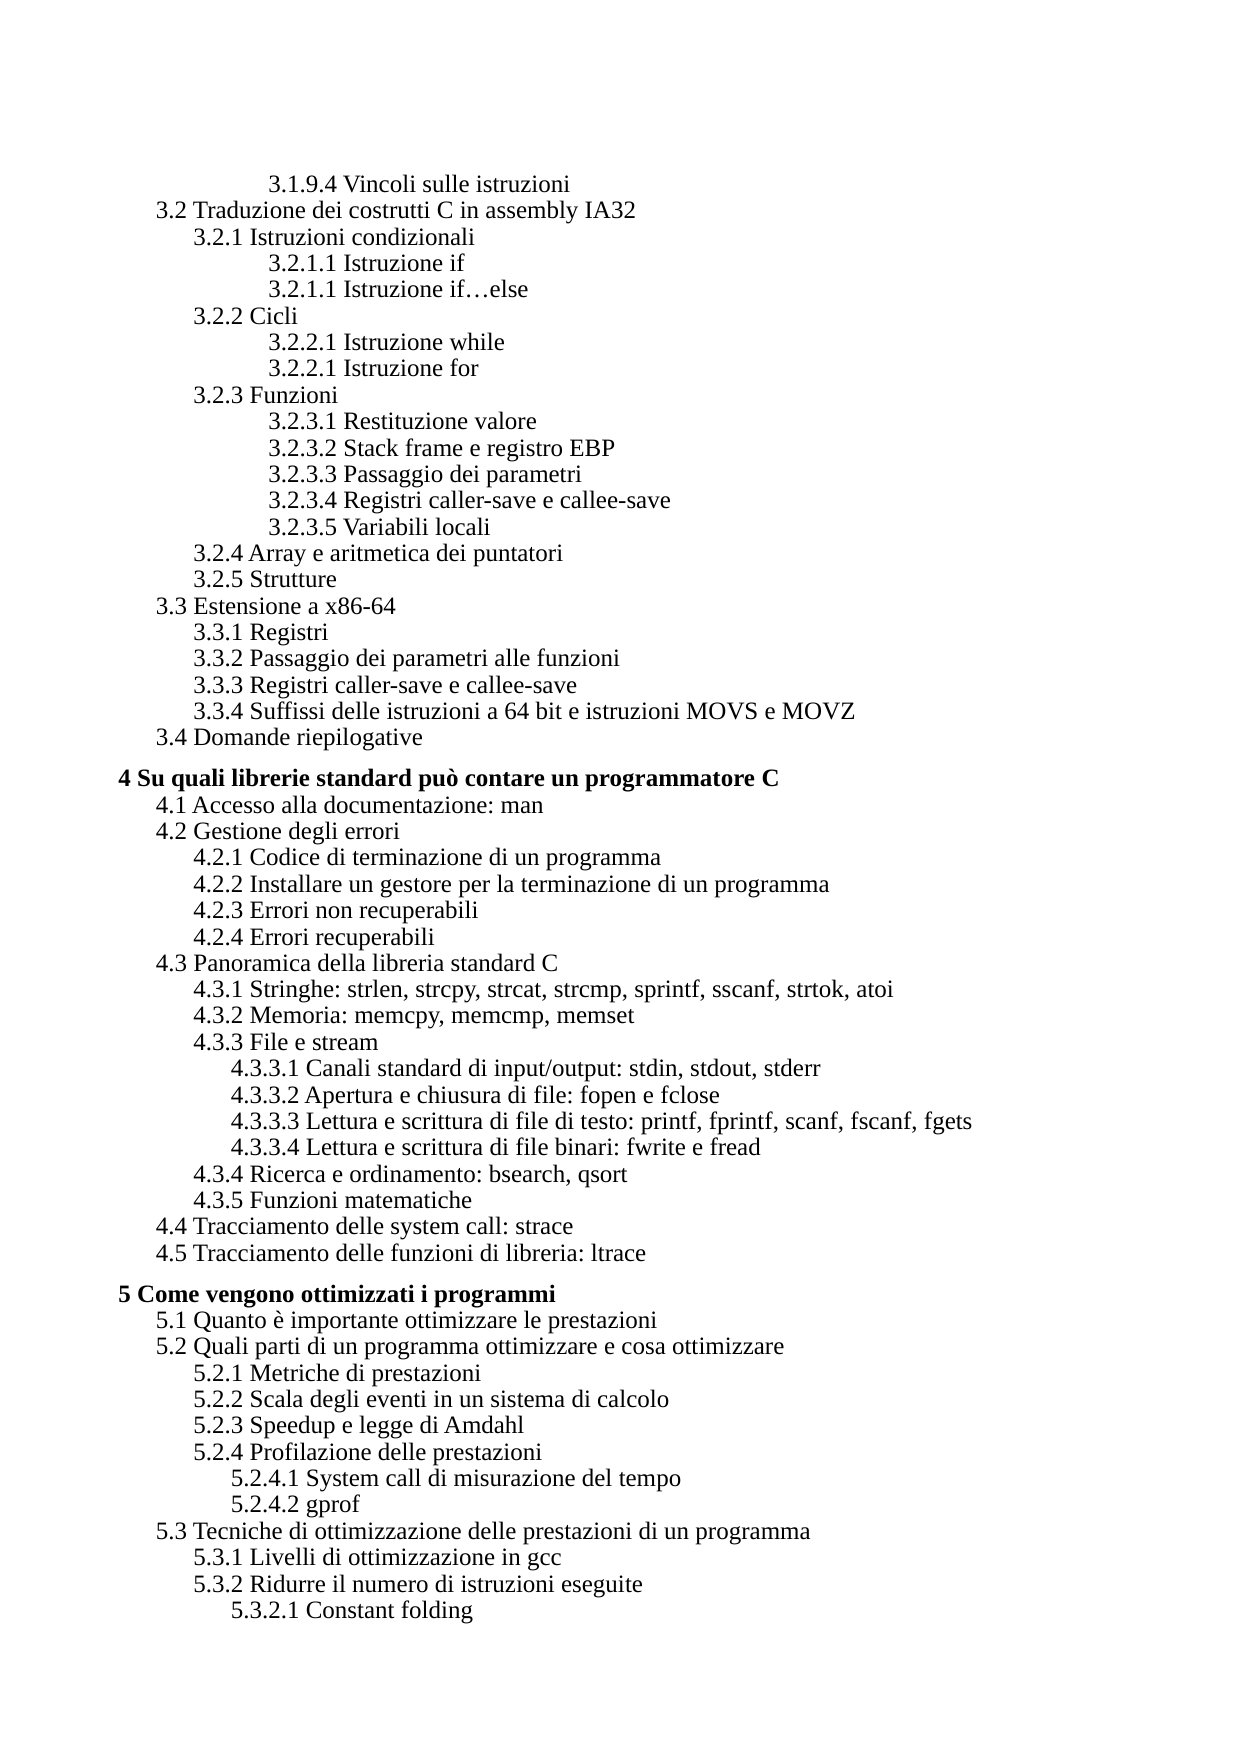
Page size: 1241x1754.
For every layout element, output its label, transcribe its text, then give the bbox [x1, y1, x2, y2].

text 4.2.2 Installare un gestore per la terminazione di un programma [193, 876, 1122, 896]
text 4.2.1 Codice di terminazione di un programma [193, 850, 1122, 870]
text 3.2.1.1 Istruzione if…else [268, 282, 1122, 302]
text 4.3.4 Ricerca e ordinamento: bsearch, qsort [193, 1166, 1122, 1186]
text 3.3.3 Registri caller-save e callee-save [193, 677, 1122, 697]
text 3.2.3.5 Variabili locali [268, 519, 1122, 539]
text 3.2.2 Cicli [193, 308, 1122, 328]
text 5.3 Tecniche di ottimizzazione delle prestazioni di un programma [156, 1523, 1122, 1543]
text 4.4 Tracciamento delle system call: strace [156, 1219, 1122, 1239]
text 3.3 Estensione a x86-64 [156, 598, 1122, 618]
text 3.4 Domande riepilogative [156, 730, 1122, 750]
text 3.2.2.1 Istruzione for [268, 361, 1122, 381]
text 3.2.2.1 Istruzione while [268, 334, 1122, 354]
text 5.1 Quanto è importante ottimizzare le prestazioni [206, 1312, 1122, 1332]
text 5.2.4.2 gprof [231, 1497, 1122, 1517]
text 5.2 Quali parti di un programma ottimizzare e cosa ottimizzare [156, 1339, 1122, 1359]
text 5 Come vengono ottimizzati i programmi [118, 1286, 1122, 1306]
text 5.3.1 Livelli di ottimizzazione in gcc [193, 1549, 1122, 1570]
text 3.2 Traduzione dei costrutti C in assembly IA32 [156, 203, 1122, 223]
text 3.2.1.1 Istruzione if [268, 255, 1122, 276]
text 5.1 Quanto è importante ottimizzare le prestazioni [156, 1312, 206, 1332]
text 3.3.4 Suffissi delle istruzioni a 64 bit e istruzioni MOVS e MOVZ [193, 703, 1122, 723]
text 4.2.3 Errori non recuperabili [193, 902, 1122, 923]
text 5.3.2 Ridurre il numero di istruzioni eseguite [193, 1576, 1122, 1596]
text 5.2.4 Profilazione delle prestazioni [193, 1444, 1122, 1464]
text 4.1 Accesso alla documentazione: man [156, 797, 1122, 817]
text 5.2.3 Speedup e legge di Amdahl [193, 1418, 1122, 1438]
text 5.2.2 Scala degli eventi in un sistema di calcolo [193, 1391, 1122, 1412]
text 4.3.2 Memoria: memcpy, memcmp, memset [193, 1008, 1122, 1028]
text 4.3.1 Stringhe: strlen, strcpy, strcat, strcmp, sprintf, sscanf, strtok, atoi [193, 982, 312, 1002]
text 4.3.3.1 Canali standard di input/output: stdin, stdout, stderr [231, 1061, 1122, 1081]
text 4.2 Gestione degli errori [156, 823, 326, 843]
text 4 Su quali librerie standard può contare un programmatore C [118, 771, 1122, 791]
text 3.2.4 Array e aritmetica dei puntatori [193, 545, 1122, 565]
text 5.2.1 Metriche di prestazioni [193, 1365, 1122, 1385]
text 4.2.4 Errori recuperabili [193, 929, 1122, 949]
text 4.3.3.4 Lettura e scrittura di file binari: fwrite e fread [231, 1140, 1122, 1160]
text 4.3.3.3 Lettura e scrittura di file di testo: printf, fprintf, scanf, fscanf, fgets [231, 1113, 1122, 1133]
text 5.2.4.1 System call di misurazione del tempo [231, 1471, 1122, 1491]
text 3.2.1 Istruzioni condizionali [193, 229, 1122, 249]
text 3.2.3.4 Registri caller-save e callee-save [268, 493, 1122, 513]
text 5.3.2.1 Constant folding [231, 1602, 1122, 1622]
text 3.2.5 Strutture [193, 572, 1122, 592]
text 3.3.2 Passaggio dei parametri alle funzioni [193, 651, 1122, 671]
text 3.2.3 Funzioni [193, 387, 1122, 407]
text 4.2 Gestione degli errori [323, 823, 1122, 843]
text 3.1.9.4 Vincoli sulle istruzioni [268, 176, 1122, 196]
text 3.3.1 Registri [193, 624, 1122, 644]
text 3.2.3.3 Passaggio dei parametri [268, 466, 1122, 486]
text 4.3.3.2 Apertura e chiusura di file: fopen e fclose [231, 1087, 1122, 1107]
text 4.3.1 Stringhe: strlen, strcpy, strcat, strcmp, sprintf, sscanf, strtok, atoi [308, 982, 1122, 1002]
text 3.2.3.2 Stack frame e registro EBP [268, 440, 1122, 460]
text 4.3 Panoramica della libreria standard C [156, 955, 1122, 975]
text 4.3.5 Funzioni matematiche [193, 1192, 1122, 1212]
text 4.5 Tracciamento delle funzioni di libreria: ltrace [156, 1245, 1122, 1265]
text 3.2.3.1 Restituzione valore [268, 413, 1122, 434]
text 4.3.3 File e stream [193, 1034, 1122, 1054]
